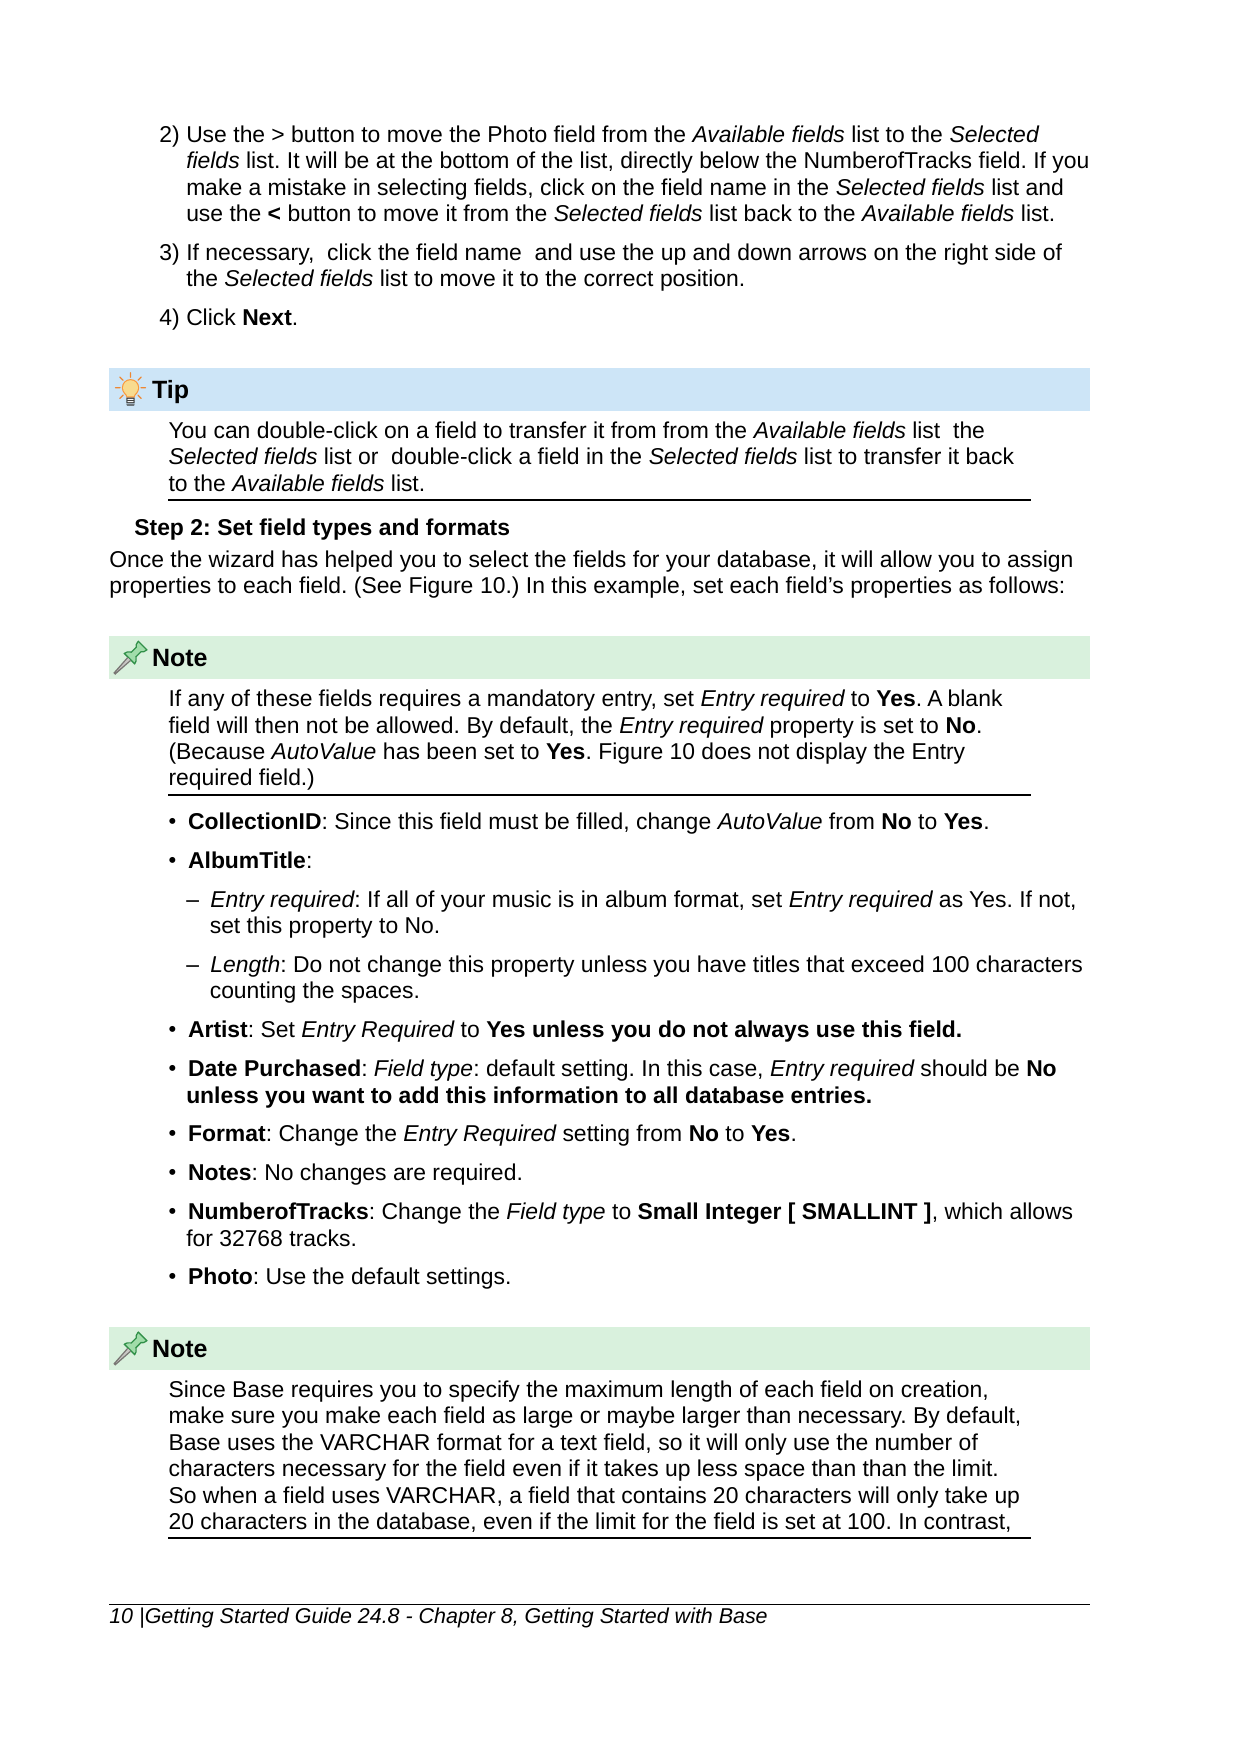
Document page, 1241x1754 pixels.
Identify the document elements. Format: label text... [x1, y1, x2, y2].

list AlbumTitle: [168, 847, 1090, 873]
list Artist: Set Entry Required to Yes unless you do not always use this field. [168, 1016, 1090, 1043]
list Click Next. [186, 304, 1090, 331]
subtitle Tip [109, 368, 1090, 411]
list If necessary, click the field name and use the up and down arrows on the right side of the Selected fields list to move it to the correct position. [186, 239, 1090, 292]
list Use the > button to move the Photo field from the Available fields list to the Selected fields list. It will be at the bottom of the list, directly below the NumberofTracks field. If you make a mistake in selecting fields, click on the field name in the Selected fields list and use the < button to move it from the Selected fields list back to the Available fields list. [186, 121, 1090, 226]
list Date Purchased: Field type: default setting. In this case, Entry required should be No unless you want to add this information to all database entries. [168, 1055, 1090, 1108]
list Length: Do not change this property unless you have titles that exceed 100 characters counting the spaces. [186, 951, 1090, 1004]
text Once the wizard has helped you to select the fields for your database, it will allow you to assign properties to each field. (See Figure 10.) In this example, set each field’s properties as follows: [109, 546, 1090, 599]
list Photo: Use the default settings. [168, 1263, 1090, 1290]
text Since Base requires you to specify the maximum length of each field on creation, make sure you make each field as large or maybe larger than necessary. By default, Base uses the VARCHAR format for a text field, so it will only use the number of characters necessary for the field even if it takes up less space than than the limit. So when a field uses VARCHAR, a field that contains 20 characters will only take up 20 characters in the database, even if the limit for the field is set at 100. In contrast, [168, 1376, 1031, 1537]
text You can double-click on a field to transfer it from from the Available fields list the Selected fields list or double-click a field in the Selected fields list to transfer it back to the Available fields list. [168, 417, 1031, 499]
list Format: Change the Entry Required setting from No to Yes. [168, 1120, 1090, 1147]
list Notes: No changes are required. [168, 1159, 1090, 1186]
list NumberofTracks: Change the Field type to Small Integer [ SMALLINT ], which allows for 32768 tracks. [168, 1198, 1090, 1251]
subtitle Note [109, 636, 1090, 679]
subtitle Note [109, 1327, 1090, 1370]
text Step 2: Set field types and formats [134, 513, 1090, 540]
text If any of these fields requires a mandatory entry, set Entry required to Yes. A blank field will then not be allowed. By default, the Entry required property is set to No. (Because AutoValue has been set to Yes. Figure 10 does not display the Entry required field.) [168, 685, 1031, 794]
list Entry required: If all of your music is in album format, set Entry required as Yes. If not, set this property to No. [186, 886, 1090, 939]
list CollectionID: Since this field must be filled, change AutoValue from No to Yes. [168, 808, 1090, 834]
